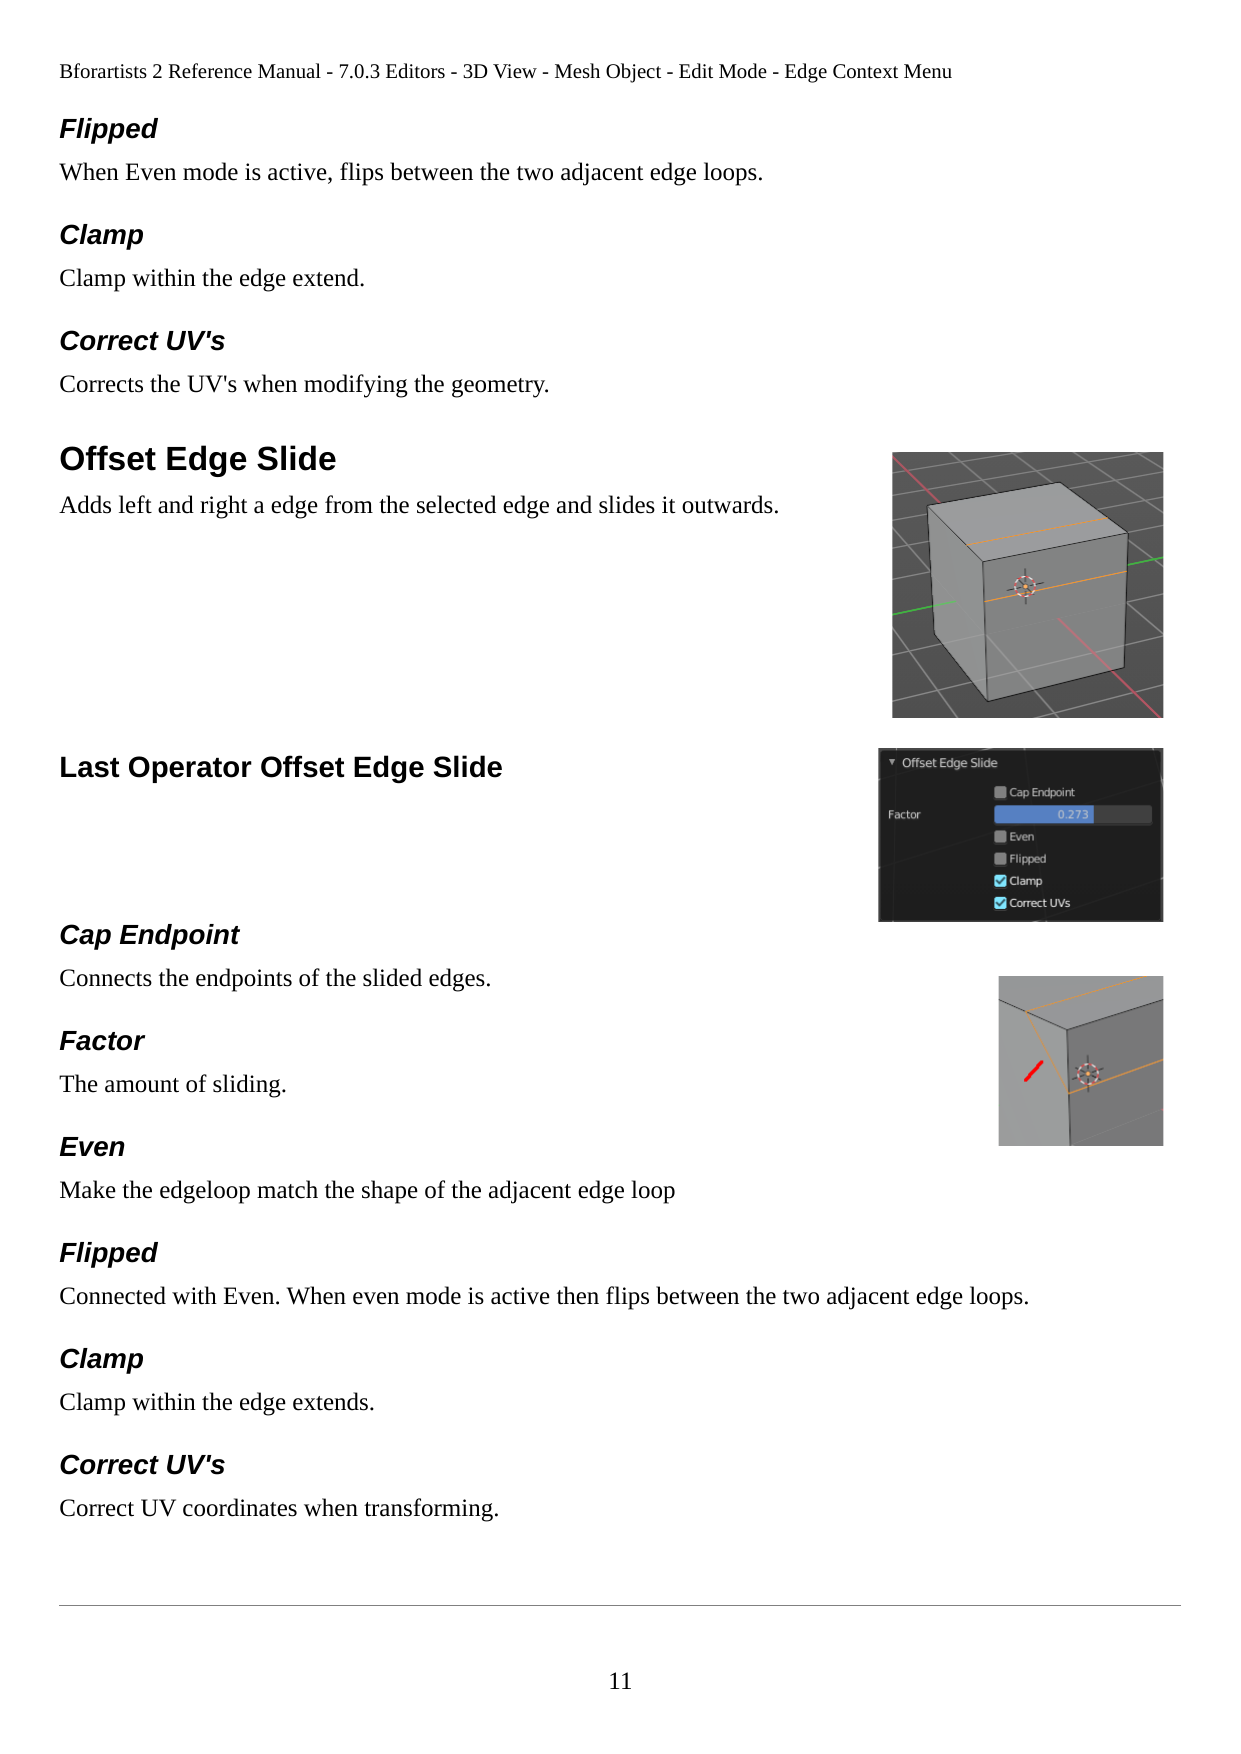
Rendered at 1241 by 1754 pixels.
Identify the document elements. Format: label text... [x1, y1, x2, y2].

text [1164, 1069, 1181, 1098]
text Connects the endpoints of the slided edges. [59, 963, 1181, 992]
picture [878, 748, 1164, 922]
subtitle Correct UV's [59, 1448, 1181, 1480]
subtitle Cap Endpoint [59, 918, 1181, 950]
text Correct UV coordinates when transforming. [59, 1493, 1181, 1521]
subtitle Correct UV's [59, 324, 1181, 356]
subtitle Flipped [59, 1236, 1181, 1268]
text Make the edgeloop match the shape of the adjacent edge loop [59, 1175, 1181, 1203]
text Clamp within the edge extend. [59, 263, 1181, 292]
text Clamp within the edge extends. [59, 1387, 1181, 1415]
picture [892, 452, 1164, 718]
subtitle Flipped [59, 113, 1181, 144]
subtitle Clamp [59, 1342, 1181, 1374]
subtitle Last Operator Offset Edge Slide [59, 750, 878, 783]
text Connected with Even. When even mode is active then flips between the two adjacent edge loops. [59, 1281, 1181, 1309]
subtitle Even [59, 1130, 1181, 1162]
text Corrects the UV's when modifying the geometry. [59, 369, 1181, 398]
picture [998, 976, 1164, 1146]
subtitle Factor [59, 1024, 998, 1056]
subtitle [1164, 1024, 1181, 1056]
text When Even mode is active, flips between the two adjacent edge loops. [59, 157, 1181, 186]
text The amount of sliding. [59, 1069, 998, 1098]
subtitle Clamp [59, 218, 1181, 250]
text Adds left and right a edge from the selected edge and slides it outwards. [59, 490, 892, 519]
subtitle Offset Edge Slide [59, 439, 1181, 477]
